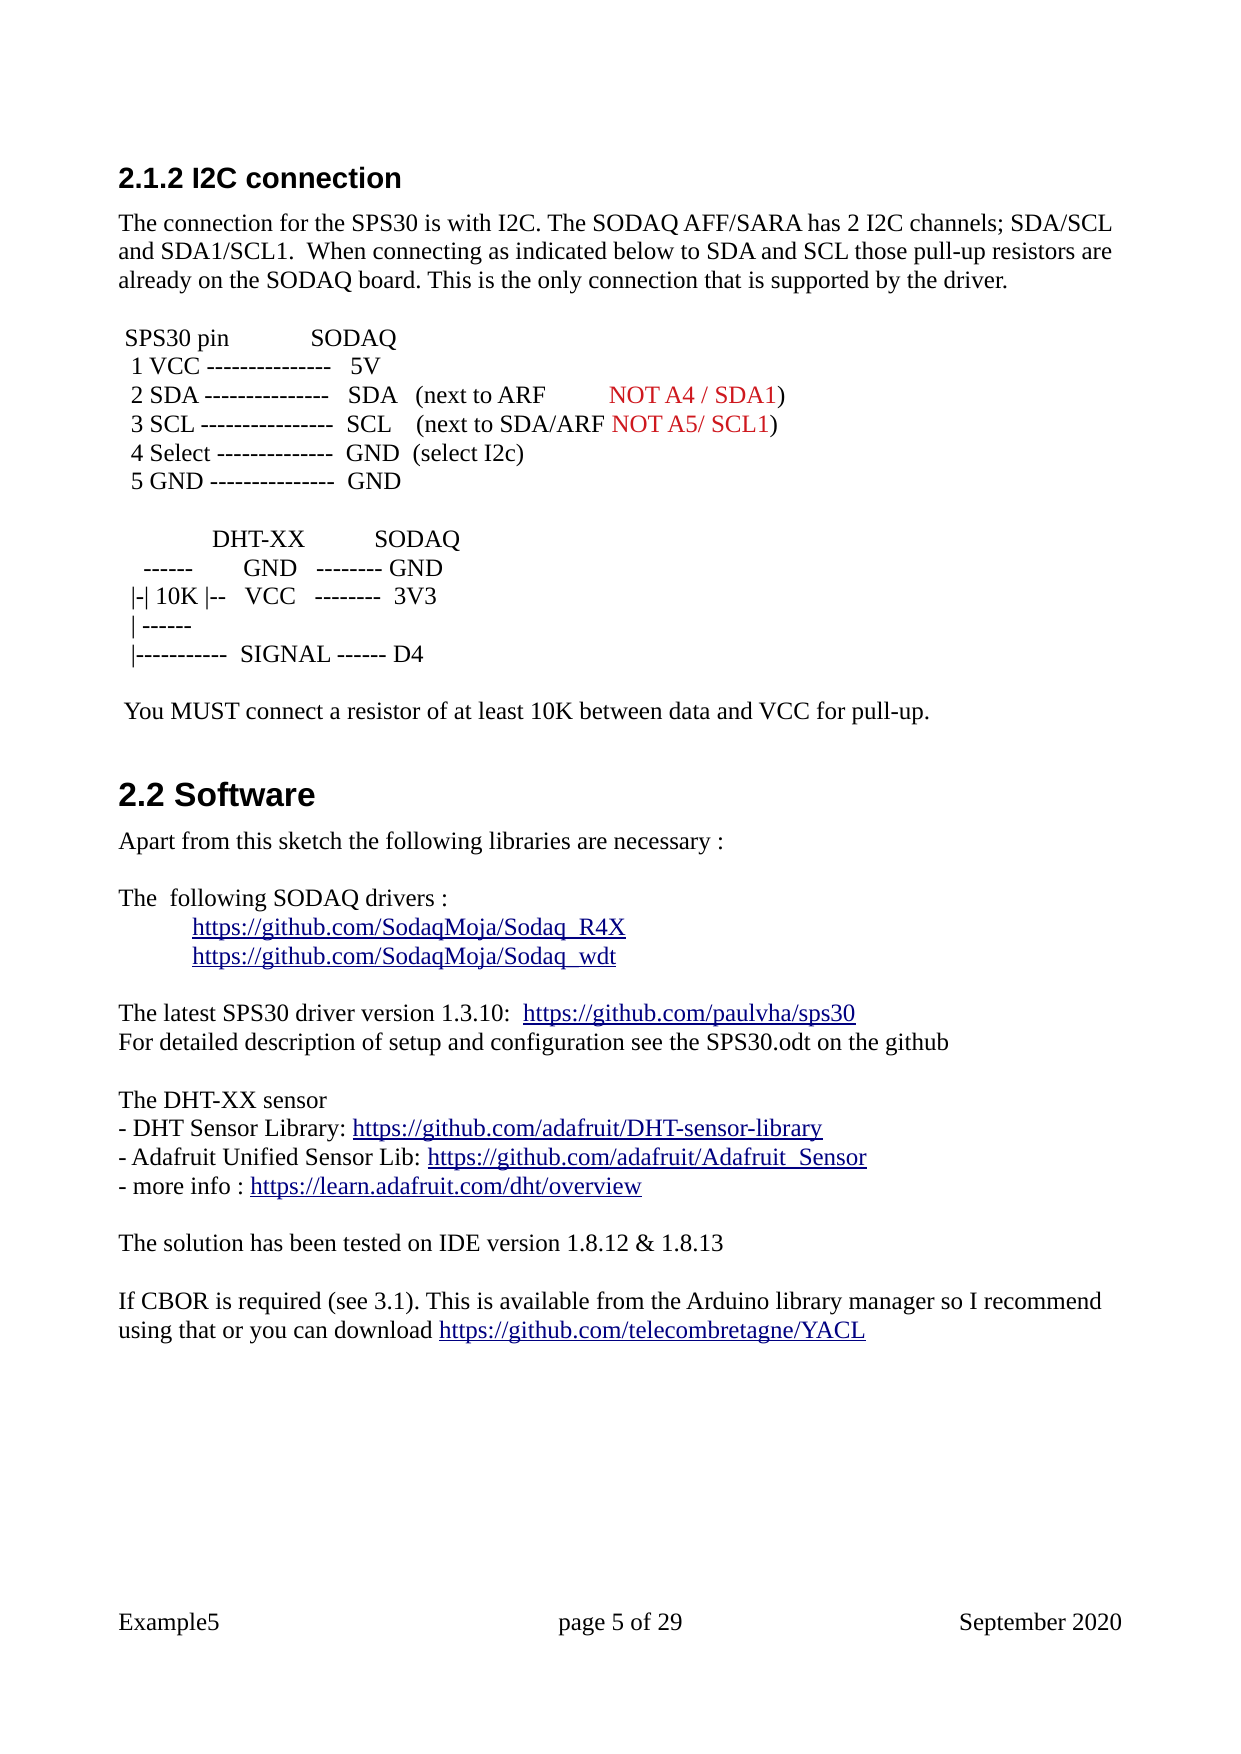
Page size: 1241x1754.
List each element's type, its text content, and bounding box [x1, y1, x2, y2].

text |----------- SIGNAL ------ D4 [118, 639, 1122, 668]
text The connection for the SPS30 is with I2C. The SODAQ AFF/SARA has 2 I2C channels; SDA/SCL and SDA1/SCL1. When connecting as indicated below to SDA and SCL those pull-up resistors are already on the SODAQ board. This is the only connection that is supported by the driver. [118, 208, 1122, 294]
text You MUST connect a resistor of at least 10K between data and VCC for pull-up. [118, 696, 1122, 725]
text The DHT-XX sensor [118, 1085, 1122, 1113]
text DHT-XX SODAQ [118, 524, 1122, 553]
text ------ GND -------- GND [118, 553, 1122, 581]
text - DHT Sensor Library: https://github.com/adafruit/DHT-sensor-library [118, 1113, 1122, 1142]
text | ------ [118, 610, 1122, 639]
text |-| 10K |-- VCC -------- 3V3 [118, 581, 1122, 610]
text https://github.com/SodaqMoja/Sodaq_wdt [118, 941, 1122, 970]
text https://github.com/SodaqMoja/Sodaq_R4X [118, 912, 1122, 941]
text If CBOR is required (see 3.1). This is available from the Arduino library manager so I recommend using that or you can download https://github.com/telecombretagne/YACL [118, 1286, 1122, 1343]
text 4 Select -------------- GND (select I2c) [118, 438, 1122, 466]
text 5 GND --------------- GND [118, 466, 1122, 495]
text - more info : https://learn.adafruit.com/dht/overview [118, 1171, 1122, 1200]
text The solution has been tested on IDE version 1.8.12 & 1.8.13 [118, 1228, 1122, 1257]
text 3 SCL ---------------- SCL (next to SDA/ARF NOT A5/ SCL1) [118, 409, 1122, 438]
text 1 VCC --------------- 5V [118, 351, 1122, 380]
text - Adafruit Unified Sensor Lib: https://github.com/adafruit/Adafruit_Sensor [118, 1142, 1122, 1171]
text The latest SPS30 driver version 1.3.10: https://github.com/paulvha/sps30 [118, 998, 1122, 1027]
subtitle 2.1.2 I2C connection [118, 161, 1122, 195]
subtitle 2.2 Software [118, 775, 1122, 813]
text Apart from this sketch the following libraries are necessary : [118, 826, 1122, 855]
text The following SODAQ drivers : [118, 883, 1122, 912]
text SPS30 pin SODAQ [118, 323, 1122, 351]
text 2 SDA --------------- SDA (next to ARF NOT A4 / SDA1) [118, 380, 1122, 409]
text For detailed description of setup and configuration see the SPS30.odt on the github [118, 1027, 1122, 1056]
